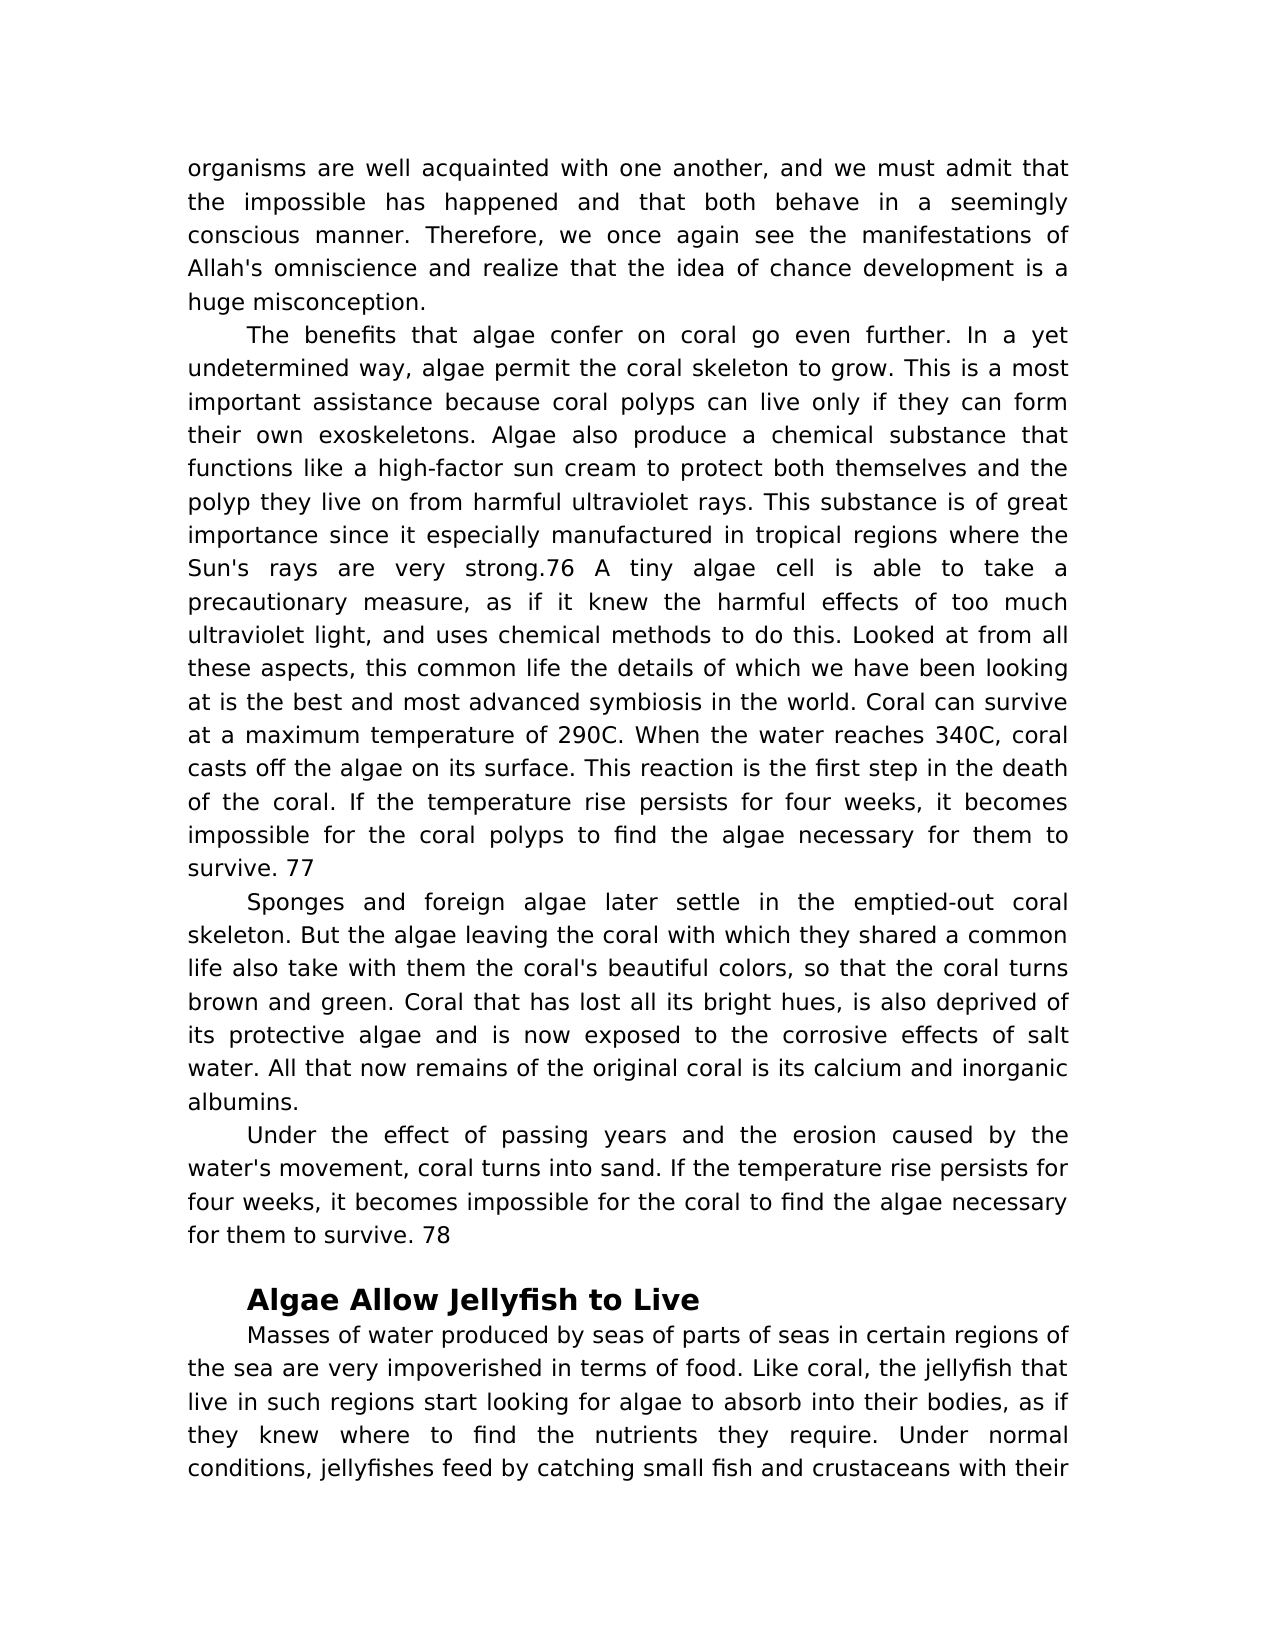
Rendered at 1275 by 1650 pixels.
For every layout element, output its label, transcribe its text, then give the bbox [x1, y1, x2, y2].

text The benefits that algae confer on coral go even further. In a yet undetermined way, algae permit the coral skeleton to grow. This is a most important assistance because coral polyps can live only if they can form their own exoskeletons. Algae also produce a chemical substance that functions like a high-factor sun cream to protect both themselves and the polyp they live on from harmful ultraviolet rays. This substance is of great importance since it especially manufactured in tropical regions where the Sun's rays are very strong.76 A tiny algae cell is able to take a precautionary measure, as if it knew the harmful effects of too much ultraviolet light, and uses chemical methods to do this. Looked at from all these aspects, this common life the details of which we have been looking at is the best and most advanced symbiosis in the world. Coral can survive at a maximum temperature of 290C. When the water reaches 340C, coral casts off the algae on its surface. This reaction is the first step in the death of the coral. If the temperature rise persists for four weeks, it becomes impossible for the coral polyps to find the algae necessary for them to survive. 77 [187, 317, 1070, 883]
text Under the effect of passing years and the erosion caused by the water's movement, coral turns into sand. If the temperature rise persists for four weeks, it becomes impossible for the coral to find the algae necessary for them to survive. 78 [187, 1117, 1070, 1250]
text organisms are well acquainted with one another, and we must admit that the impossible has happened and that both behave in a seemingly conscious manner. Therefore, we once again see the manifestations of Allah's omniscience and realize that the idea of chance development is a huge misconception. [187, 150, 1070, 317]
text Sponges and foreign algae later settle in the emptied-out coral skeleton. But the algae leaving the coral with which they shared a common life also take with them the coral's beautiful colors, so that the coral turns brown and green. Coral that has lost all its bright hues, is also deprived of its protective algae and is now exposed to the corrosive effects of salt water. All that now remains of the original coral is its calcium and inorganic albumins. [187, 883, 1070, 1117]
subtitle Algae Allow Jellyfish to Live [187, 1283, 1070, 1317]
text Masses of water produced by seas of parts of seas in certain regions of the sea are very impoverished in terms of food. Like coral, the jellyfish that live in such regions start looking for algae to absorb into their bodies, as if they knew where to find the nutrients they require. Under normal conditions, jellyfishes feed by catching small fish and crustaceans with their [187, 1317, 1070, 1483]
